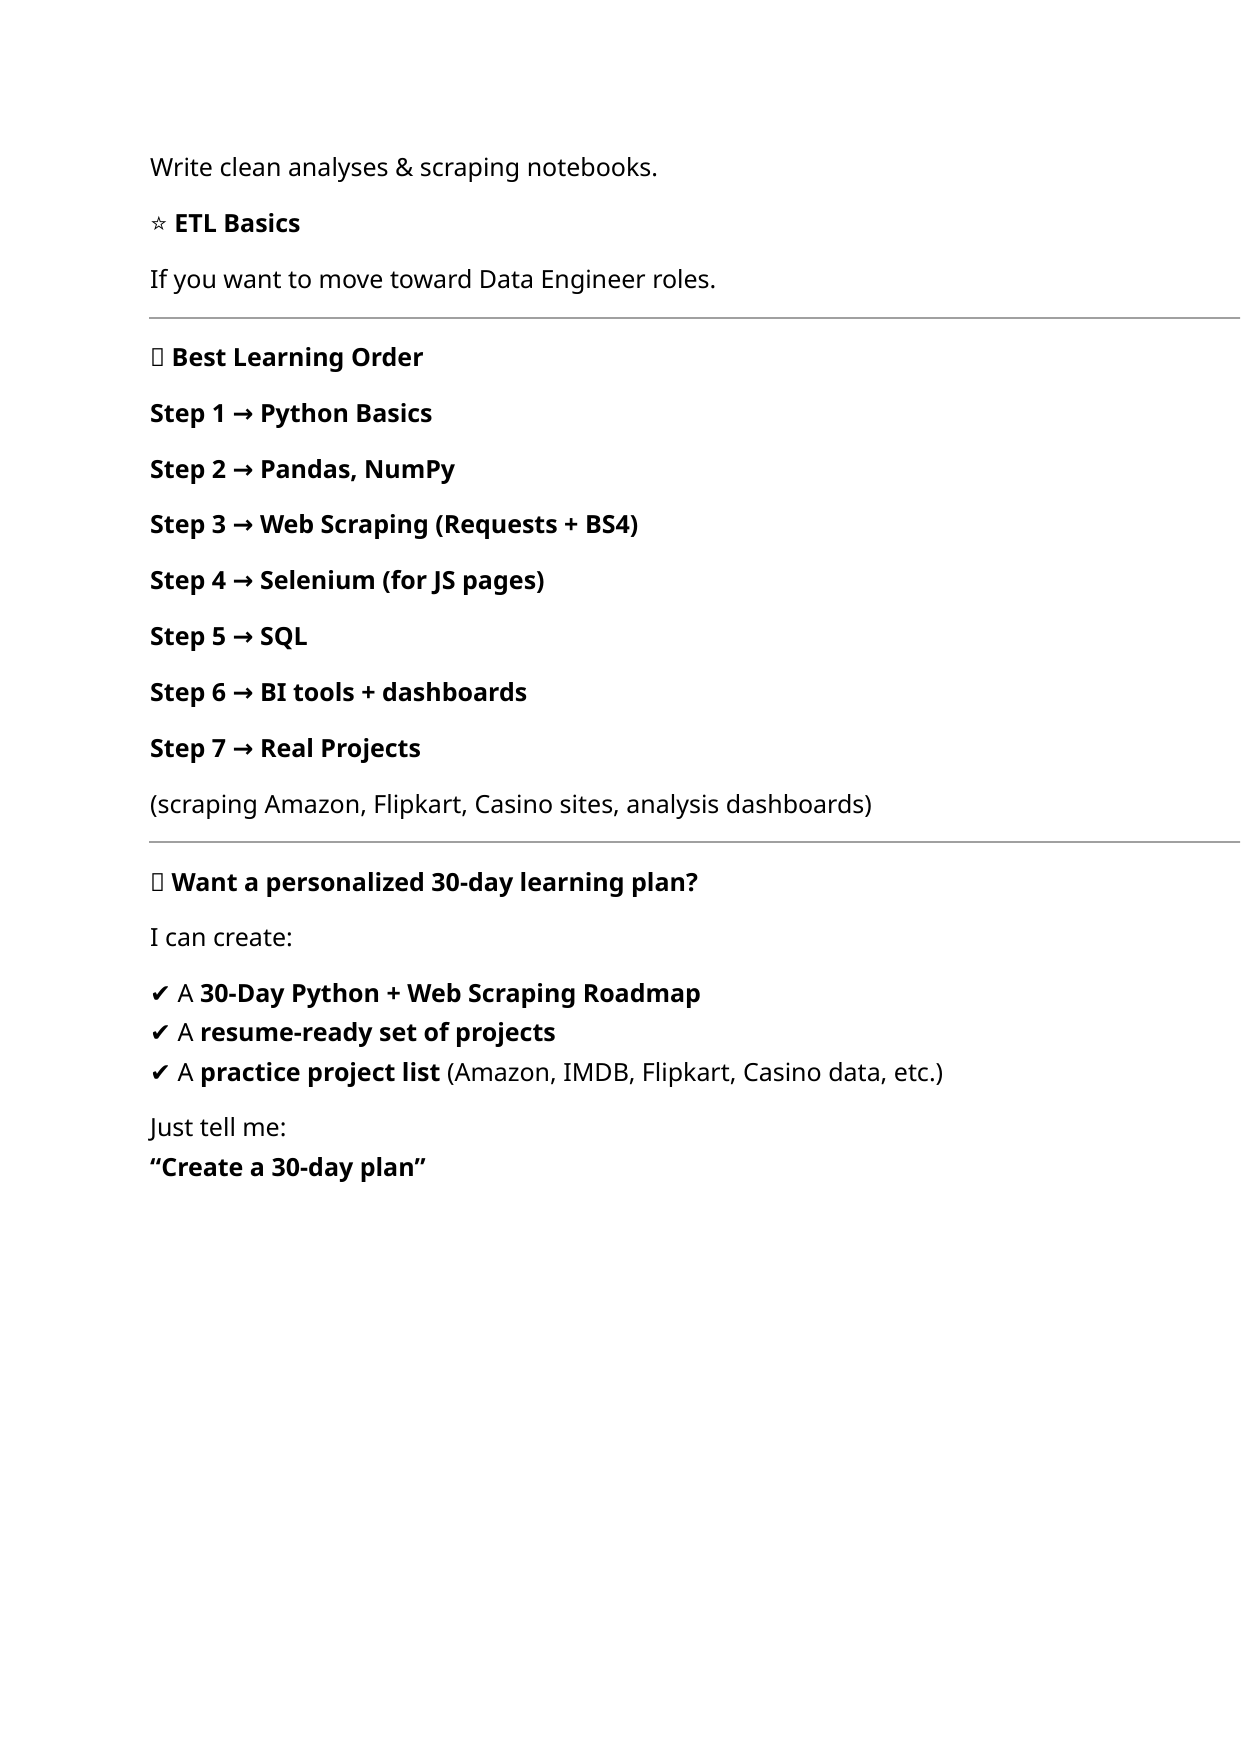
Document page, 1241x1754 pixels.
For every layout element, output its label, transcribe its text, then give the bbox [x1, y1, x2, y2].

text Just tell me: “Create a 30-day plan” [150, 1110, 1090, 1183]
text Step 4 → Selenium (for JS pages) [150, 563, 1090, 597]
text 🎯 Best Learning Order [150, 339, 1090, 374]
text Step 2 → Pandas, NumPy [150, 451, 1090, 485]
text Step 5 → SQL [150, 619, 1090, 653]
text Write clean analyses & scraping notebooks. [150, 150, 1090, 184]
text Step 3 → Web Scraping (Requests + BS4) [150, 507, 1090, 541]
text ✔ A 30-Day Python + Web Scraping Roadmap ✔ A resume-ready set of projects ✔ A practice project list (Amazon, IMDB, Flipkart, Casino data, etc.) [150, 976, 1090, 1088]
text ⭐ ETL Basics [150, 206, 1090, 240]
text Step 1 → Python Basics [150, 395, 1090, 429]
text 💡 Want a personalized 30-day learning plan? [150, 864, 1090, 898]
text If you want to move toward Data Engineer roles. [150, 262, 1090, 296]
text (scraping Amazon, Flipkart, Casino sites, analysis dashboards) [150, 786, 1090, 820]
text I can create: [150, 920, 1090, 954]
text Step 6 → BI tools + dashboards [150, 674, 1090, 709]
text Step 7 → Real Projects [150, 730, 1090, 764]
